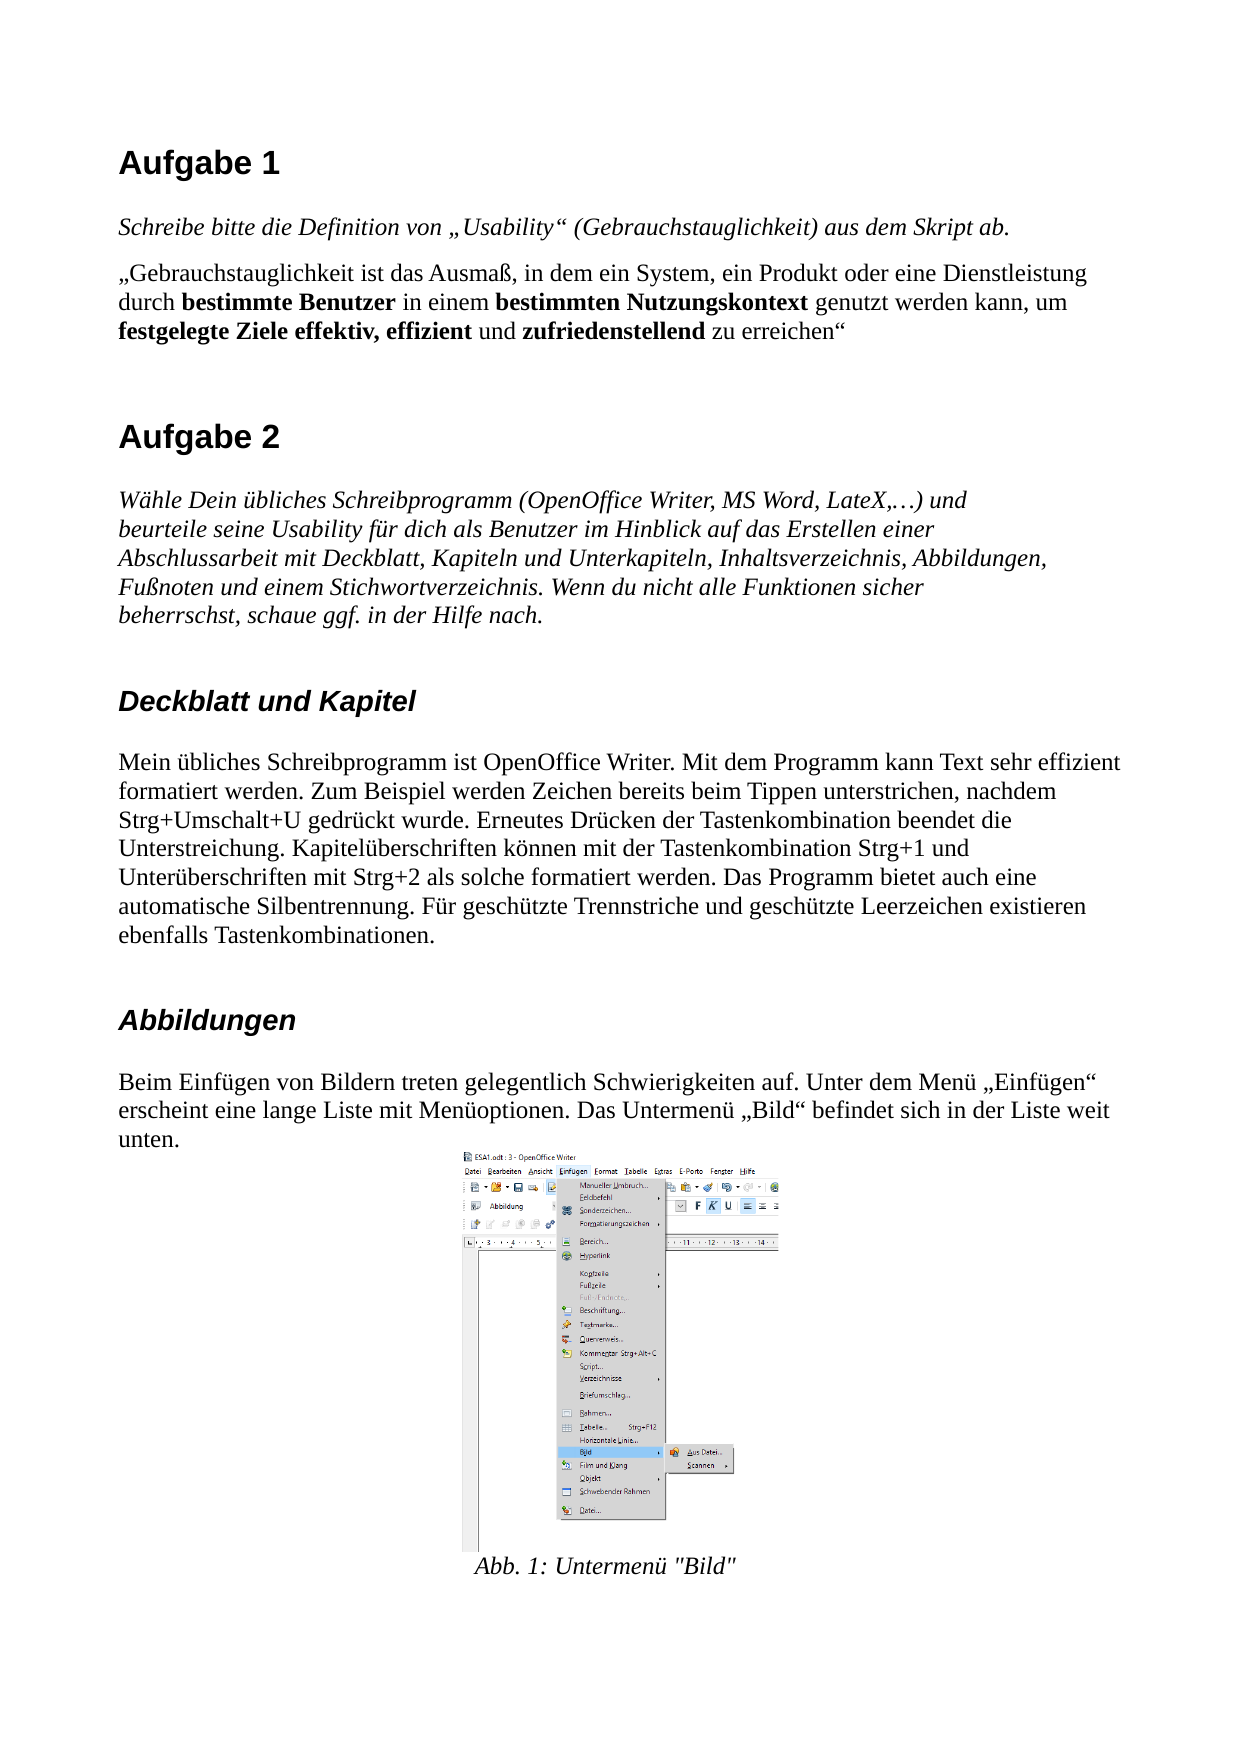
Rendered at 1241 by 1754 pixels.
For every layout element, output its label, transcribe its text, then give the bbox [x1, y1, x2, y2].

picture [461, 1152, 779, 1552]
text Fußnoten und einem Stichwortverzeichnis. Wenn du nicht alle Funktionen sicher [118, 572, 1122, 601]
text Abb. 1: Untermenü "Bild" [474, 1552, 766, 1580]
text „Gebrauchstauglichkeit ist das Ausmaß, in dem ein System, ein Produkt oder eine Dienstleistung durch bestimmte Benutzer in einem bestimmten Nutzungskontext genutzt werden kann, um festgelegte Ziele effektiv, effizient und zufriedenstellend zu erreichen“ [118, 258, 1122, 345]
text Mein übliches Schreibprogramm ist OpenOffice Writer. Mit dem Programm kann Text sehr effizient formatiert werden. Zum Beispiel werden Zeichen bereits beim Tippen unterstrichen, nachdem Strg+Umschalt+U gedrückt wurde. Erneutes Drücken der Tastenkombination beendet die Unterstreichung. Kapitelüberschriften können mit der Tastenkombination Strg+1 und Unterüberschriften mit Strg+2 als solche formatiert werden. Das Programm bietet auch eine automatische Silbentrennung. Für geschützte Trennstriche und geschützte Leerzeichen existieren ebenfalls Tastenkombinationen. [118, 747, 1122, 948]
text Wähle Dein übliches Schreibprogramm (OpenOffice Writer, MS Word, LateX,…) und [118, 486, 1122, 514]
subtitle Aufgabe 2 [118, 417, 1122, 455]
subtitle Abbildungen [118, 1003, 1122, 1036]
subtitle Aufgabe 1 [118, 143, 1122, 182]
text Beim Einfügen von Bildern treten gelegentlich Schwierigkeiten auf. Unter dem Menü „Einfügen“ erscheint eine lange Liste mit Menüoptionen. Das Untermenü „Bild“ befindet sich in der Liste weit unten. [118, 1067, 1122, 1153]
text Schreibe bitte die Definition von „Usability“ (Gebrauchstauglichkeit) aus dem Skript ab. [118, 212, 1122, 241]
text beurteile seine Usability für dich als Benutzer im Hinblick auf das Erstellen einer [118, 514, 1122, 543]
text Abschlussarbeit mit Deckblatt, Kapiteln und Unterkapiteln, Inhaltsverzeichnis, Abbildungen, [118, 543, 1122, 572]
subtitle Deckblatt und Kapitel [118, 684, 1122, 717]
text beherrschst, schaue ggf. in der Hilfe nach. [118, 601, 1122, 629]
